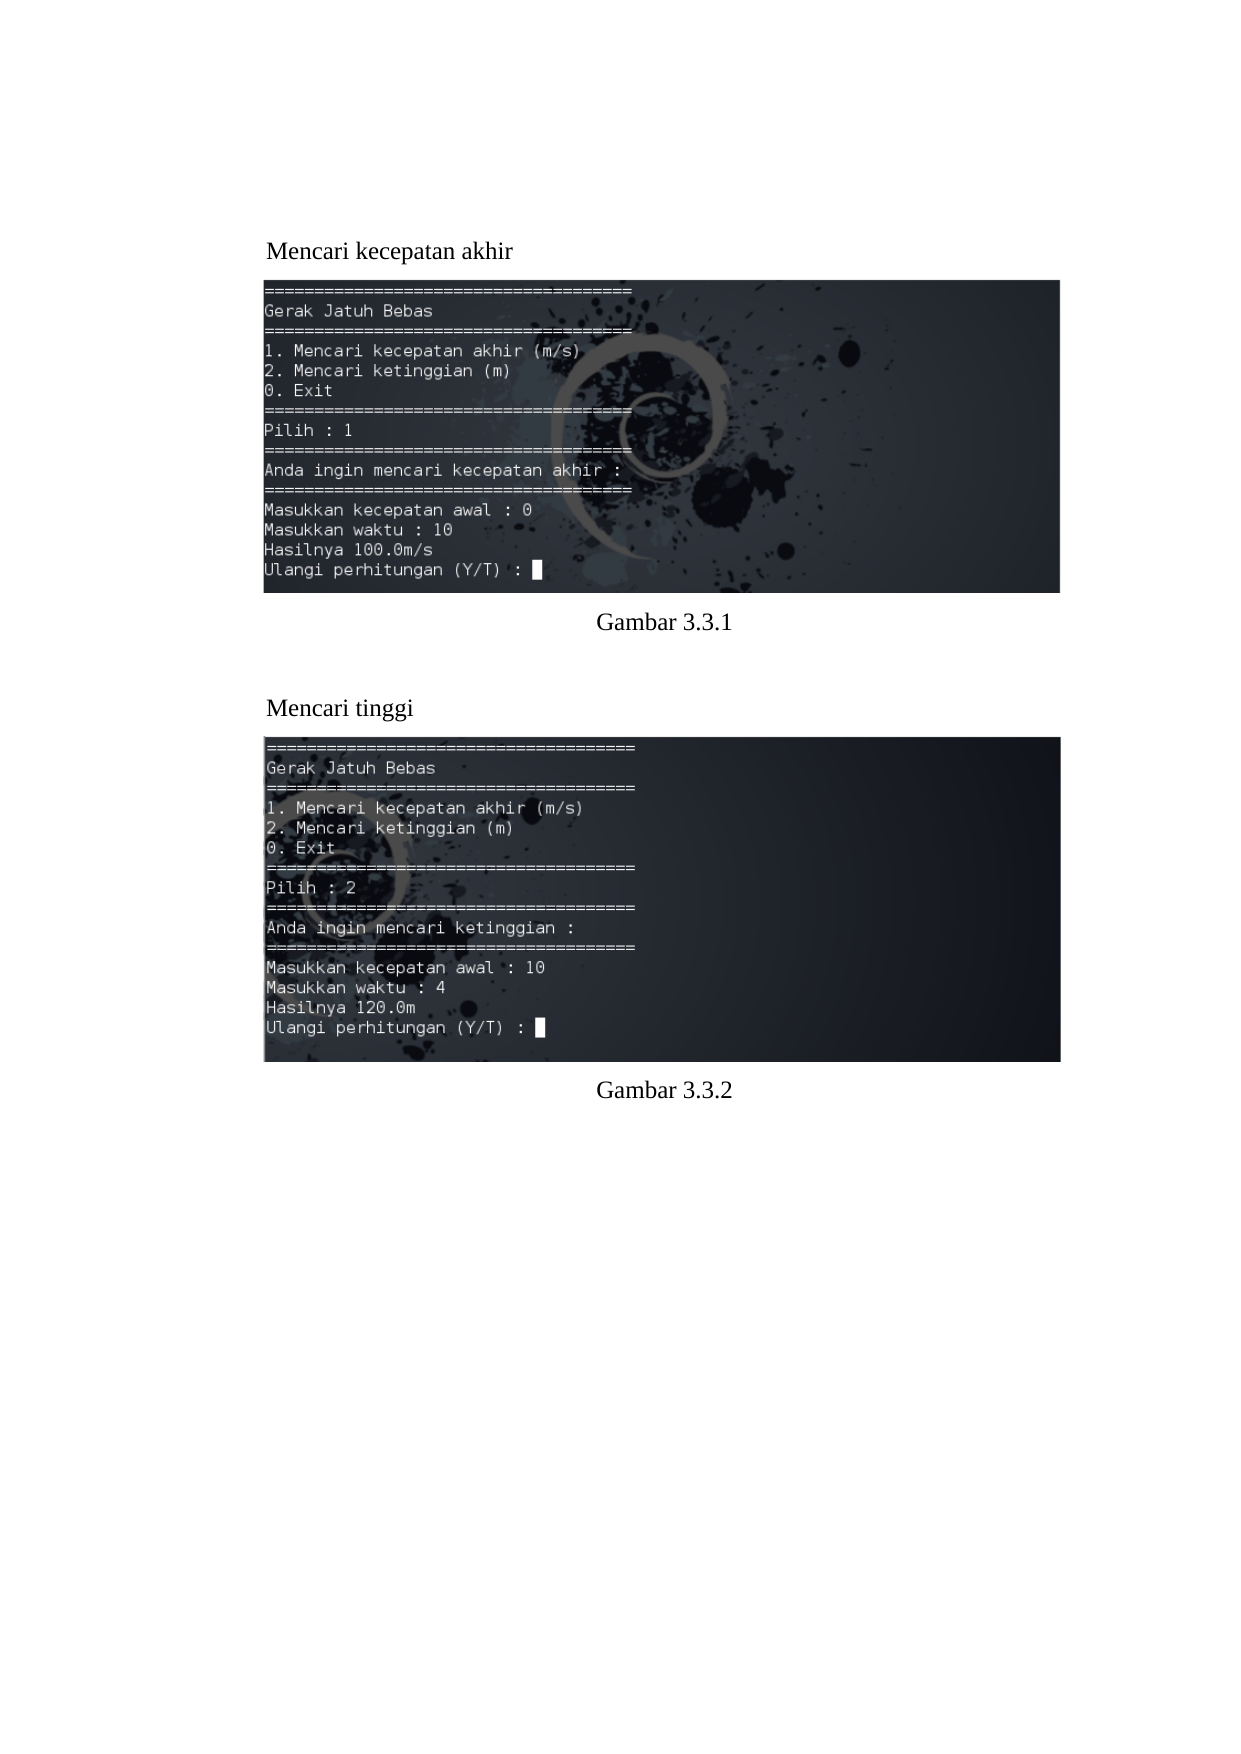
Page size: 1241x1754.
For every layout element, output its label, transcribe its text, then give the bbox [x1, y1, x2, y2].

picture [263, 736, 1061, 1062]
text Mencari kecepatan akhir [266, 236, 1063, 265]
text Mencari tinggi [266, 693, 1063, 722]
picture [263, 279, 1061, 593]
text Gambar 3.3.2 [266, 736, 1063, 1104]
text Gambar 3.3.1 [266, 279, 1063, 636]
